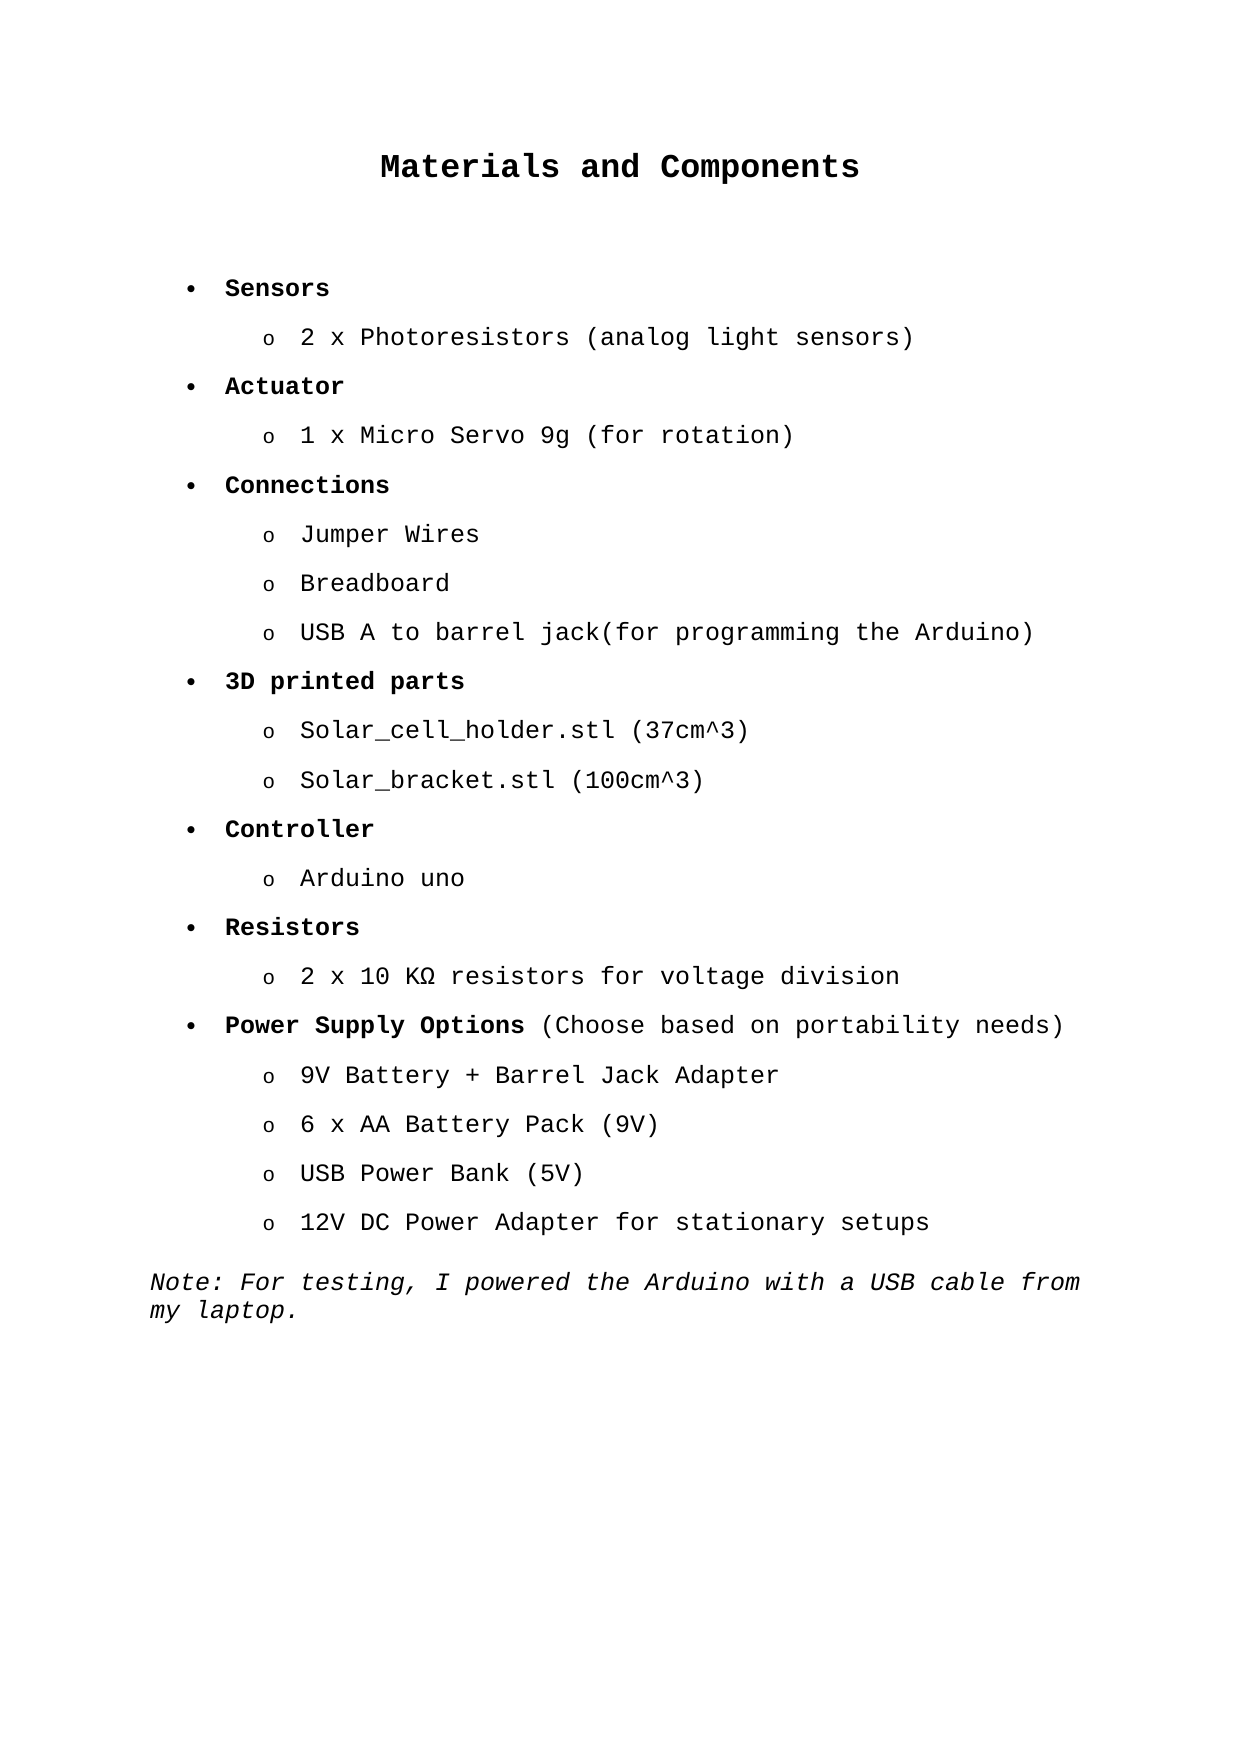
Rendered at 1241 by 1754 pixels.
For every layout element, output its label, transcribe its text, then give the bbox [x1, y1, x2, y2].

list 12V DC Power Adapter for stationary setups [262, 1210, 1090, 1238]
list 3D printed parts [187, 669, 1090, 697]
list Breadboard [262, 571, 1090, 599]
list Controller [187, 816, 1090, 845]
list Solar_cell_holder.stl (37cm^3) [262, 718, 1090, 746]
list 6 x AA Battery Pack (9V) [262, 1111, 1090, 1140]
list Power Supply Options (Choose based on portability needs) [187, 1013, 1090, 1041]
list Sensors [187, 276, 1090, 304]
list 9V Battery + Barrel Jack Adapter [262, 1062, 1090, 1091]
list 1 x Micro Servo 9g (for rotation) [262, 423, 1090, 451]
list Solar_bracket.stl (100cm^3) [262, 767, 1090, 796]
list Jumper Wires [262, 521, 1090, 550]
list 2 x Photoresistors (analog light sensors) [262, 325, 1090, 353]
list Resistors [187, 915, 1090, 943]
list USB Power Bank (5V) [262, 1161, 1090, 1189]
list 2 x 10 KΩ resistors for voltage division [262, 964, 1090, 992]
list Connections [187, 472, 1090, 501]
list USB A to barrel jack(for programming the Arduino) [262, 620, 1090, 648]
list Arduino uno [262, 866, 1090, 894]
list Actuator [187, 374, 1090, 402]
text Materials and Components [150, 150, 1090, 188]
text Note: For testing, I powered the Arduino with a USB cable from my laptop. [150, 1269, 1090, 1326]
